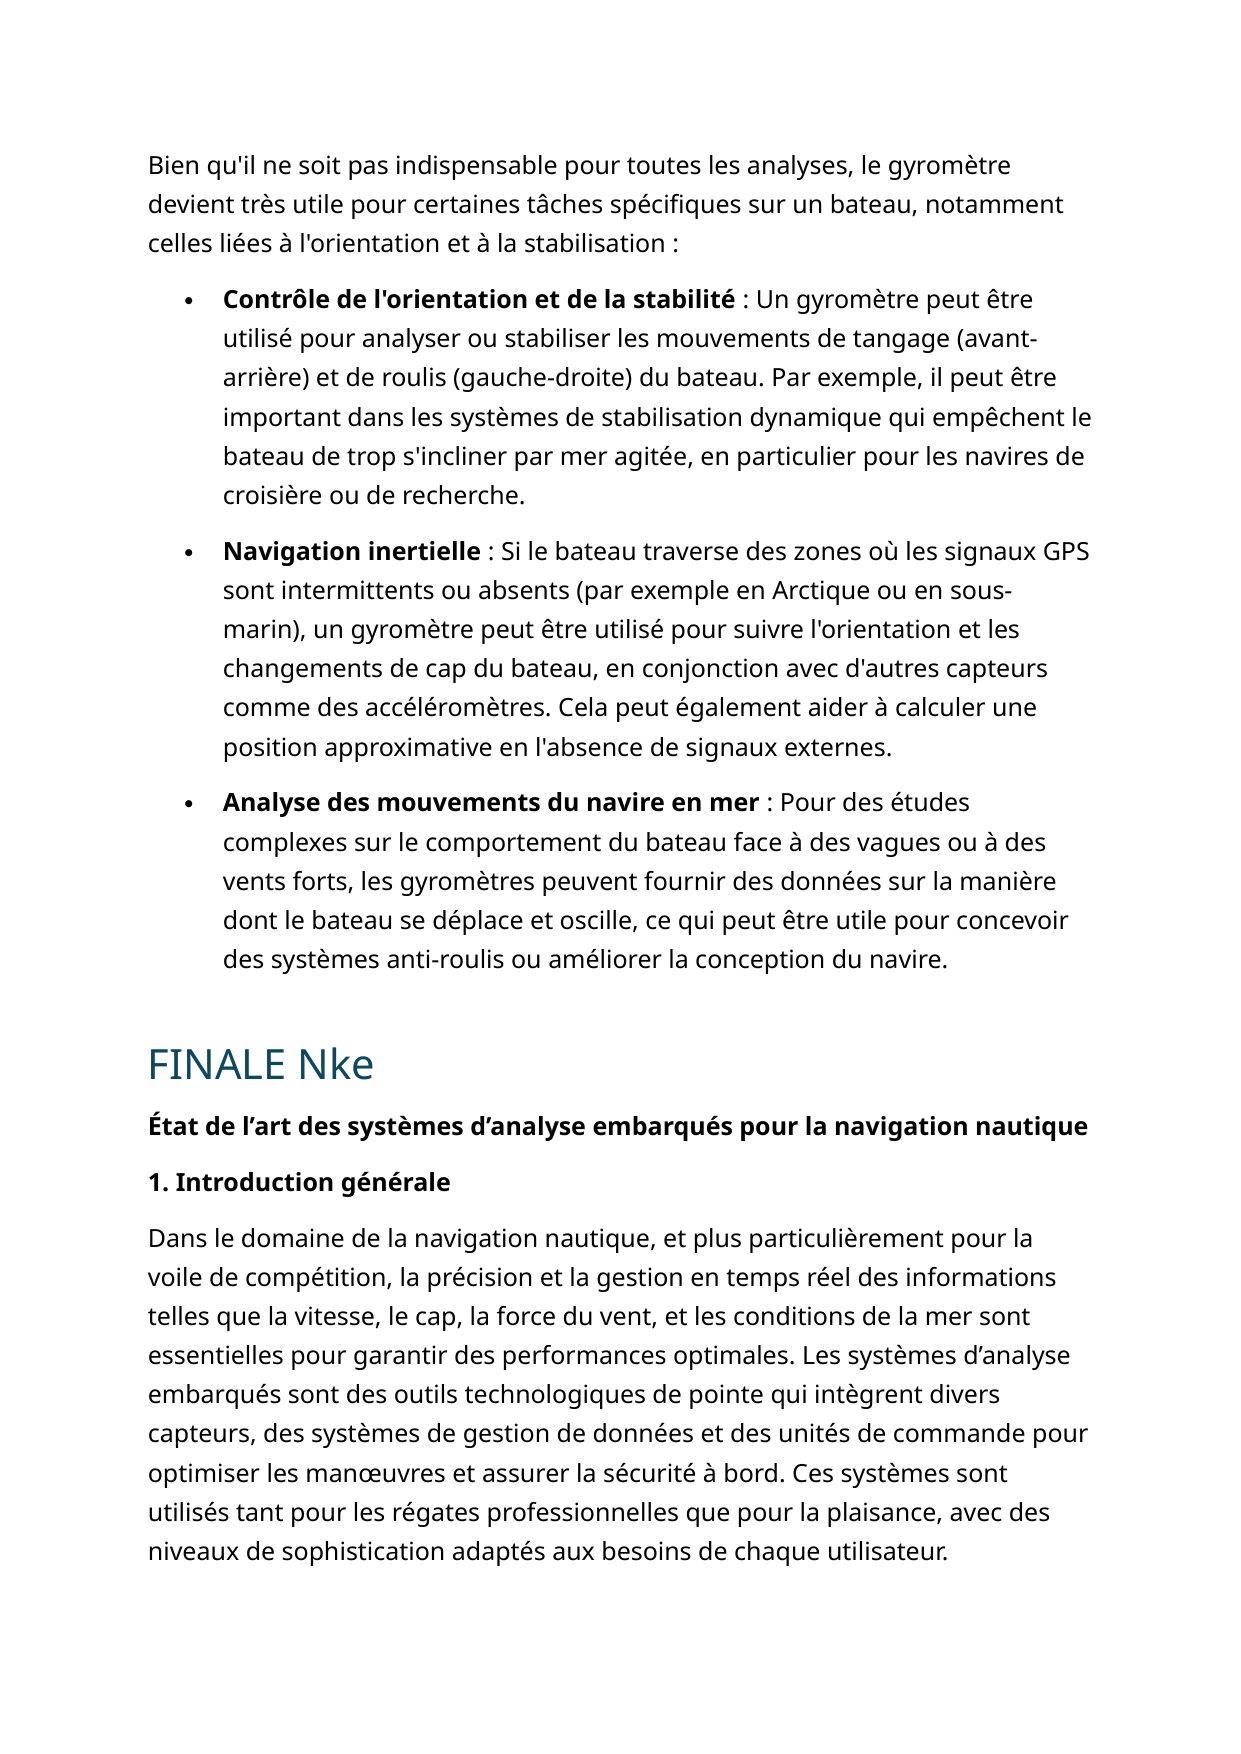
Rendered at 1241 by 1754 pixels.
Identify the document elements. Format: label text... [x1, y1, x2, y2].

list Navigation inertielle : Si le bateau traverse des zones où les signaux GPS sont intermittents ou absents (par exemple en Arctique ou en sous-marin), un gyromètre peut être utilisé pour suivre l'orientation et les changements de cap du bateau, en conjonction avec d'autres capteurs comme des accéléromètres. Cela peut également aider à calculer une position approximative en l'absence de signaux externes. [185, 533, 1093, 763]
list Analyse des mouvements du navire en mer : Pour des études complexes sur le comportement du bateau face à des vagues ou à des vents forts, les gyromètres peuvent fournir des données sur la manière dont le bateau se déplace et oscille, ce qui peut être utile pour concevoir des systèmes anti-roulis ou améliorer la conception du navire. [185, 785, 1093, 976]
subtitle FINALE Nke [148, 1035, 1093, 1092]
text État de l’art des systèmes d’analyse embarqués pour la navigation nautique [148, 1109, 1093, 1143]
list Contrôle de l'orientation et de la stabilité : Un gyromètre peut être utilisé pour analyser ou stabiliser les mouvements de tangage (avant-arrière) et de roulis (gauche-droite) du bateau. Par exemple, il peut être important dans les systèmes de stabilisation dynamique qui empêchent le bateau de trop s'incliner par mer agitée, en particulier pour les navires de croisière ou de recherche. [185, 282, 1093, 512]
text 1. Introduction générale [148, 1164, 1093, 1198]
text Bien qu'il ne soit pas indispensable pour toutes les analyses, le gyromètre devient très utile pour certaines tâches spécifiques sur un bateau, notamment celles liées à l'orientation et à la stabilisation : [148, 148, 1093, 260]
text Dans le domaine de la navigation nautique, et plus particulièrement pour la voile de compétition, la précision et la gestion en temps réel des informations telles que la vitesse, le cap, la force du vent, et les conditions de la mer sont essentielles pour garantir des performances optimales. Les systèmes d’analyse embarqués sont des outils technologiques de pointe qui intègrent divers capteurs, des systèmes de gestion de données et des unités de commande pour optimiser les manœuvres et assurer la sécurité à bord. Ces systèmes sont utilisés tant pour les régates professionnelles que pour la plaisance, avec des niveaux de sophistication adaptés aux besoins de chaque utilisateur. [148, 1220, 1093, 1568]
